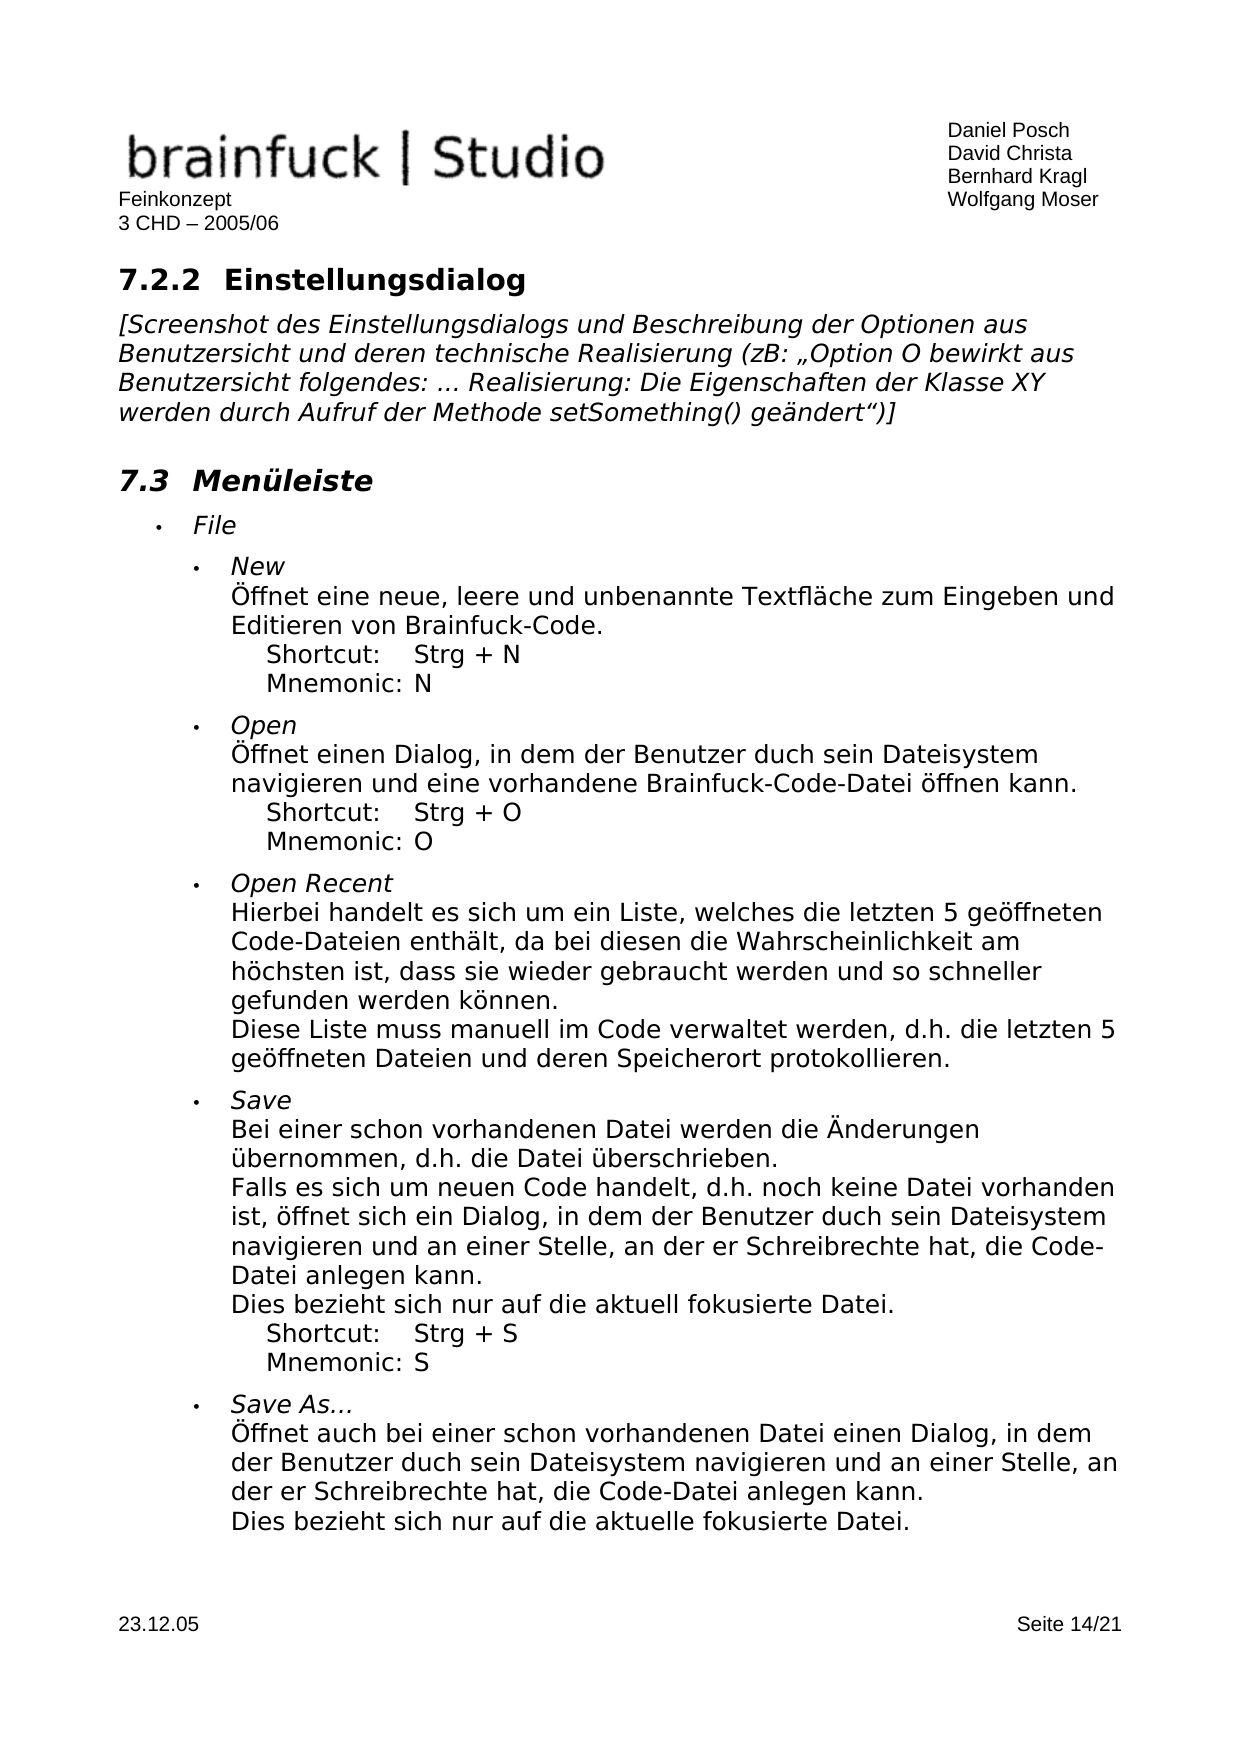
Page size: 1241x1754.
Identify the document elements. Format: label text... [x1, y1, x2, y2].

text [Screenshot des Einstellungsdialogs und Beschreibung der Optionen aus Benutzersicht und deren technische Realisierung (zB: „Option O bewirkt aus Benutzersicht folgendes: ... Realisierung: Die Eigenschaften der Klasse XY werden durch Aufruf der Methode setSomething() geändert“)] [118, 310, 1122, 427]
list Open Recent Hierbei handelt es sich um ein Liste, welches die letzten 5 geöffneten Code-Dateien enthält, da bei diesen die Wahrscheinlichkeit am höchsten ist, dass sie wieder gebraucht werden und so schneller gefunden werden können. Diese Liste muss manuell im Code verwaltet werden, d.h. die letzten 5 geöffneten Dateien und deren Speicherort protokollieren. [193, 869, 1122, 1073]
list Save Bei einer schon vorhandenen Datei werden die Änderungen übernommen, d.h. die Datei überschrieben. Falls es sich um neuen Code handelt, d.h. noch keine Datei vorhanden ist, öffnet sich ein Dialog, in dem der Benutzer duch sein Dateisystem navigieren und an einer Stelle, an der er Schreibrechte hat, die Code-Datei anlegen kann. Dies bezieht sich nur auf die aktuell fokusierte Datei. Shortcut: Strg + S Mnemonic: S [193, 1086, 1122, 1377]
list New Öffnet eine neue, leere und unbenannte Textfläche zum Eingeben und Editieren von Brainfuck-Code. Shortcut: Strg + N Mnemonic: N [193, 552, 1122, 698]
list Save As... Öffnet auch bei einer schon vorhandenen Datei einen Dialog, in dem der Benutzer duch sein Dateisystem navigieren und an einer Stelle, an der er Schreibrechte hat, die Code-Datei anlegen kann. Dies bezieht sich nur auf die aktuelle fokusierte Datei. [193, 1390, 1122, 1536]
list File [156, 511, 1122, 540]
picture [118, 118, 609, 187]
subtitle Menüleiste [118, 464, 1122, 498]
subtitle Einstellungsdialog [118, 264, 1122, 298]
list Open Öffnet einen Dialog, in dem der Benutzer duch sein Dateisystem navigieren und eine vorhandene Brainfuck-Code-Datei öffnen kann. Shortcut: Strg + O Mnemonic: O [193, 711, 1122, 857]
